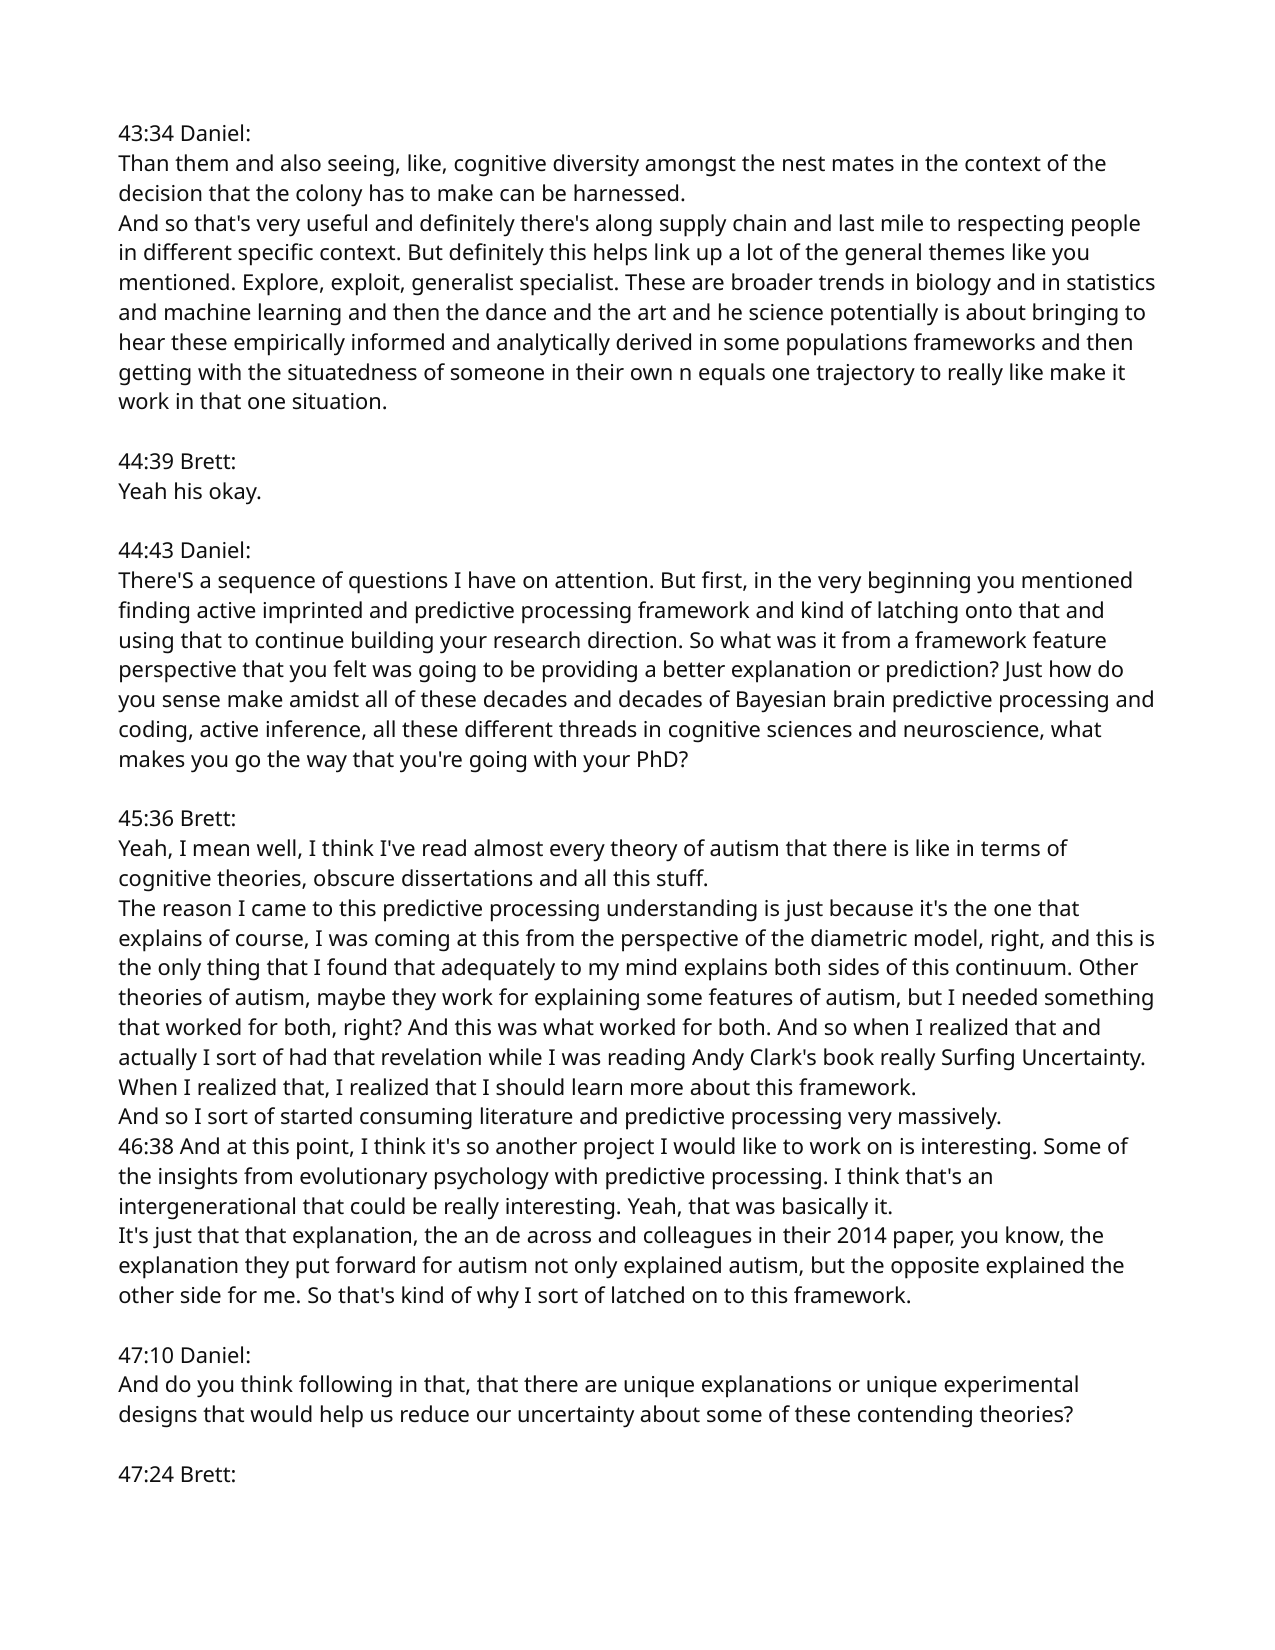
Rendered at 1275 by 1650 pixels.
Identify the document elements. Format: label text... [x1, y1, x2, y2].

text Than them and also seeing, like, cognitive diversity amongst the nest mates in the context of the decision that the colony has to make can be harnessed. [118, 148, 1157, 207]
text 46:38 And at this point, I think it's so another project I would like to work on is interesting. Some of the insights from evolutionary psychology with predictive processing. I think that's an intergenerational that could be really interesting. Yeah, that was basically it. [118, 1131, 1157, 1220]
text It's just that that explanation, the an de across and colleagues in their 2014 paper, you know, the explanation they put forward for autism not only explained autism, but the opposite explained the other side for me. So that's kind of why I sort of latched on to this framework. [118, 1220, 1157, 1310]
text 44:43 Daniel: [118, 535, 1157, 565]
text And do you think following in that, that there are unique explanations or unique experimental designs that would help us reduce our uncertainty about some of these contending theories? [118, 1369, 1157, 1429]
text The reason I came to this predictive processing understanding is just because it's the one that explains of course, I was coming at this from the perspective of the diametric model, right, and this is the only thing that I found that adequately to my mind explains both sides of this continuum. Other theories of autism, maybe they work for explaining some features of autism, but I needed something that worked for both, right? And this was what worked for both. And so when I realized that and actually I sort of had that revelation while I was reading Andy Clark's book really Surfing Uncertainty. When I realized that, I realized that I should learn more about this framework. [118, 893, 1157, 1101]
text Yeah his okay. [118, 476, 1157, 505]
text 47:10 Daniel: [118, 1339, 1157, 1369]
text Yeah, I mean well, I think I've read almost every theory of autism that there is like in terms of cognitive theories, obscure dissertations and all this stuff. [118, 833, 1157, 893]
text There'S a sequence of questions I have on attention. But first, in the very beginning you mentioned finding active imprinted and predictive processing framework and kind of latching onto that and using that to continue building your research direction. So what was it from a framework feature perspective that you felt was going to be providing a better explanation or prediction? Just how do you sense make amidst all of these decades and decades of Bayesian brain predictive processing and coding, active inference, all these different threads in cognitive sciences and neuroscience, what makes you go the way that you're going with your PhD? [118, 565, 1157, 773]
text And so I sort of started consuming literature and predictive processing very massively. [118, 1101, 1157, 1131]
text 43:34 Daniel: [118, 118, 1157, 148]
text 47:24 Brett: [118, 1459, 1157, 1488]
text 45:36 Brett: [118, 803, 1157, 833]
text 44:39 Brett: [118, 446, 1157, 476]
text And so that's very useful and definitely there's along supply chain and last mile to respecting people in different specific context. But definitely this helps link up a lot of the general themes like you mentioned. Explore, exploit, generalist specialist. These are broader trends in biology and in statistics and machine learning and then the dance and the art and he science potentially is about bringing to hear these empirically informed and analytically derived in some populations frameworks and then getting with the situatedness of someone in their own n equals one trajectory to really like make it work in that one situation. [118, 207, 1157, 416]
